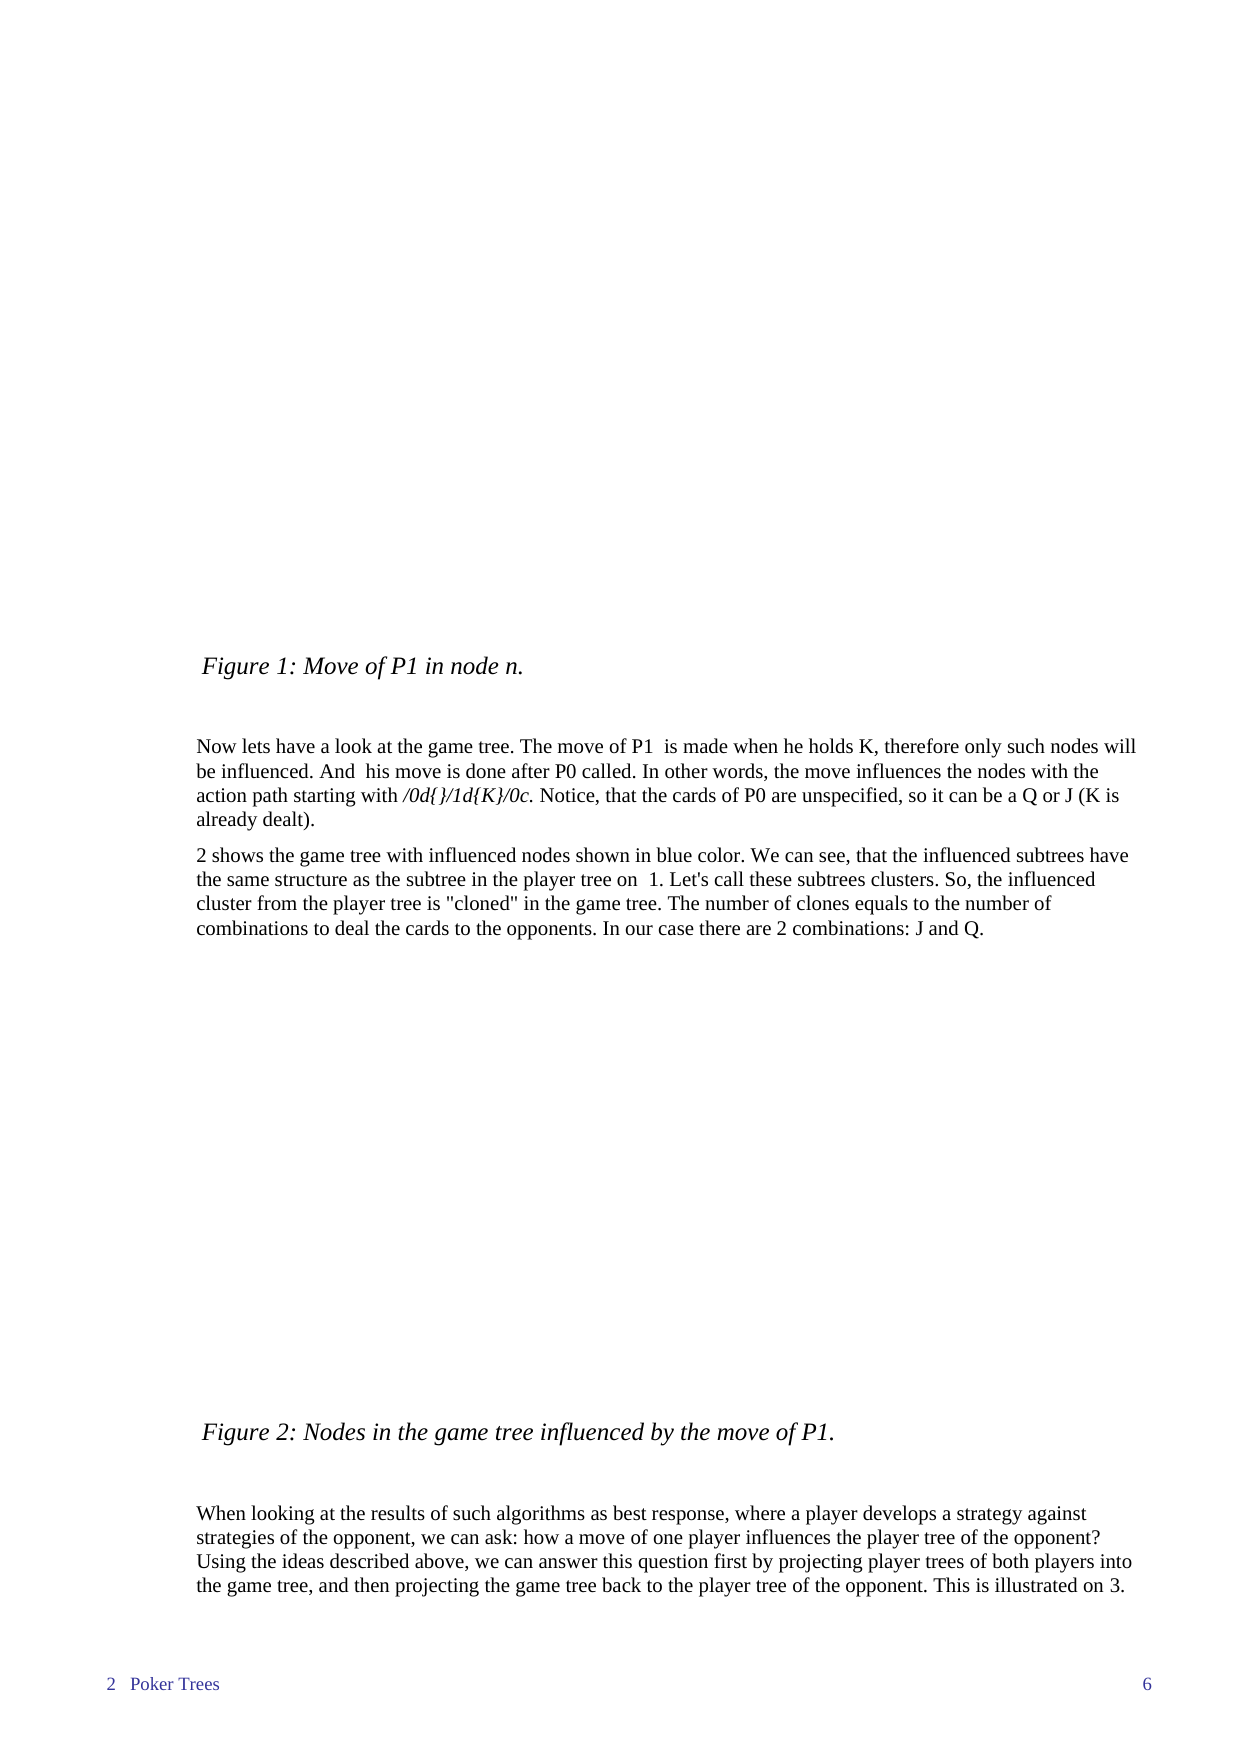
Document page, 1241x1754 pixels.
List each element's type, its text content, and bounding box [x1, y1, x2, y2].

text Figure 2 shows the game tree with influenced nodes shown in blue color. We can see, that the influenced subtrees have the same structure as the subtree in the player tree on Figure 1. Let's call these subtrees clusters. So, the influenced cluster from the player tree is "cloned" in the game tree. The number of clones equals to the number of combinations to deal the cards to the opponents. In our case there are 2 combinations: J and Q. [196, 843, 1152, 939]
table_header [106, 989, 1152, 1399]
text Now lets have a look at the game tree. The move of P1 is made when he holds K, therefore only such nodes will be influenced. And his move is done after P0 called. In other words, the move influences the nodes with the action path starting with /0d{}/1d{K}/0c. Notice, that the cards of P0 are unspecified, so it can be a Q or J (K is already dealt). [196, 734, 1152, 831]
table_header [106, 118, 1152, 633]
text When looking at the results of such algorithms as best response, where a player develops a strategy against strategies of the opponent, we can ask: how a move of one player influences the player tree of the opponent? Using the ideas described above, we can answer this question first by projecting player trees of both players into the game tree, and then projecting the game tree back to the player tree of the opponent. This is illustrated on Figure 3. [196, 1501, 1152, 1597]
table_cell Figure 1: Move of P1 in node n. [106, 633, 1152, 698]
table_cell Figure 2: Nodes in the game tree influenced by the move of P1. [106, 1399, 1152, 1464]
